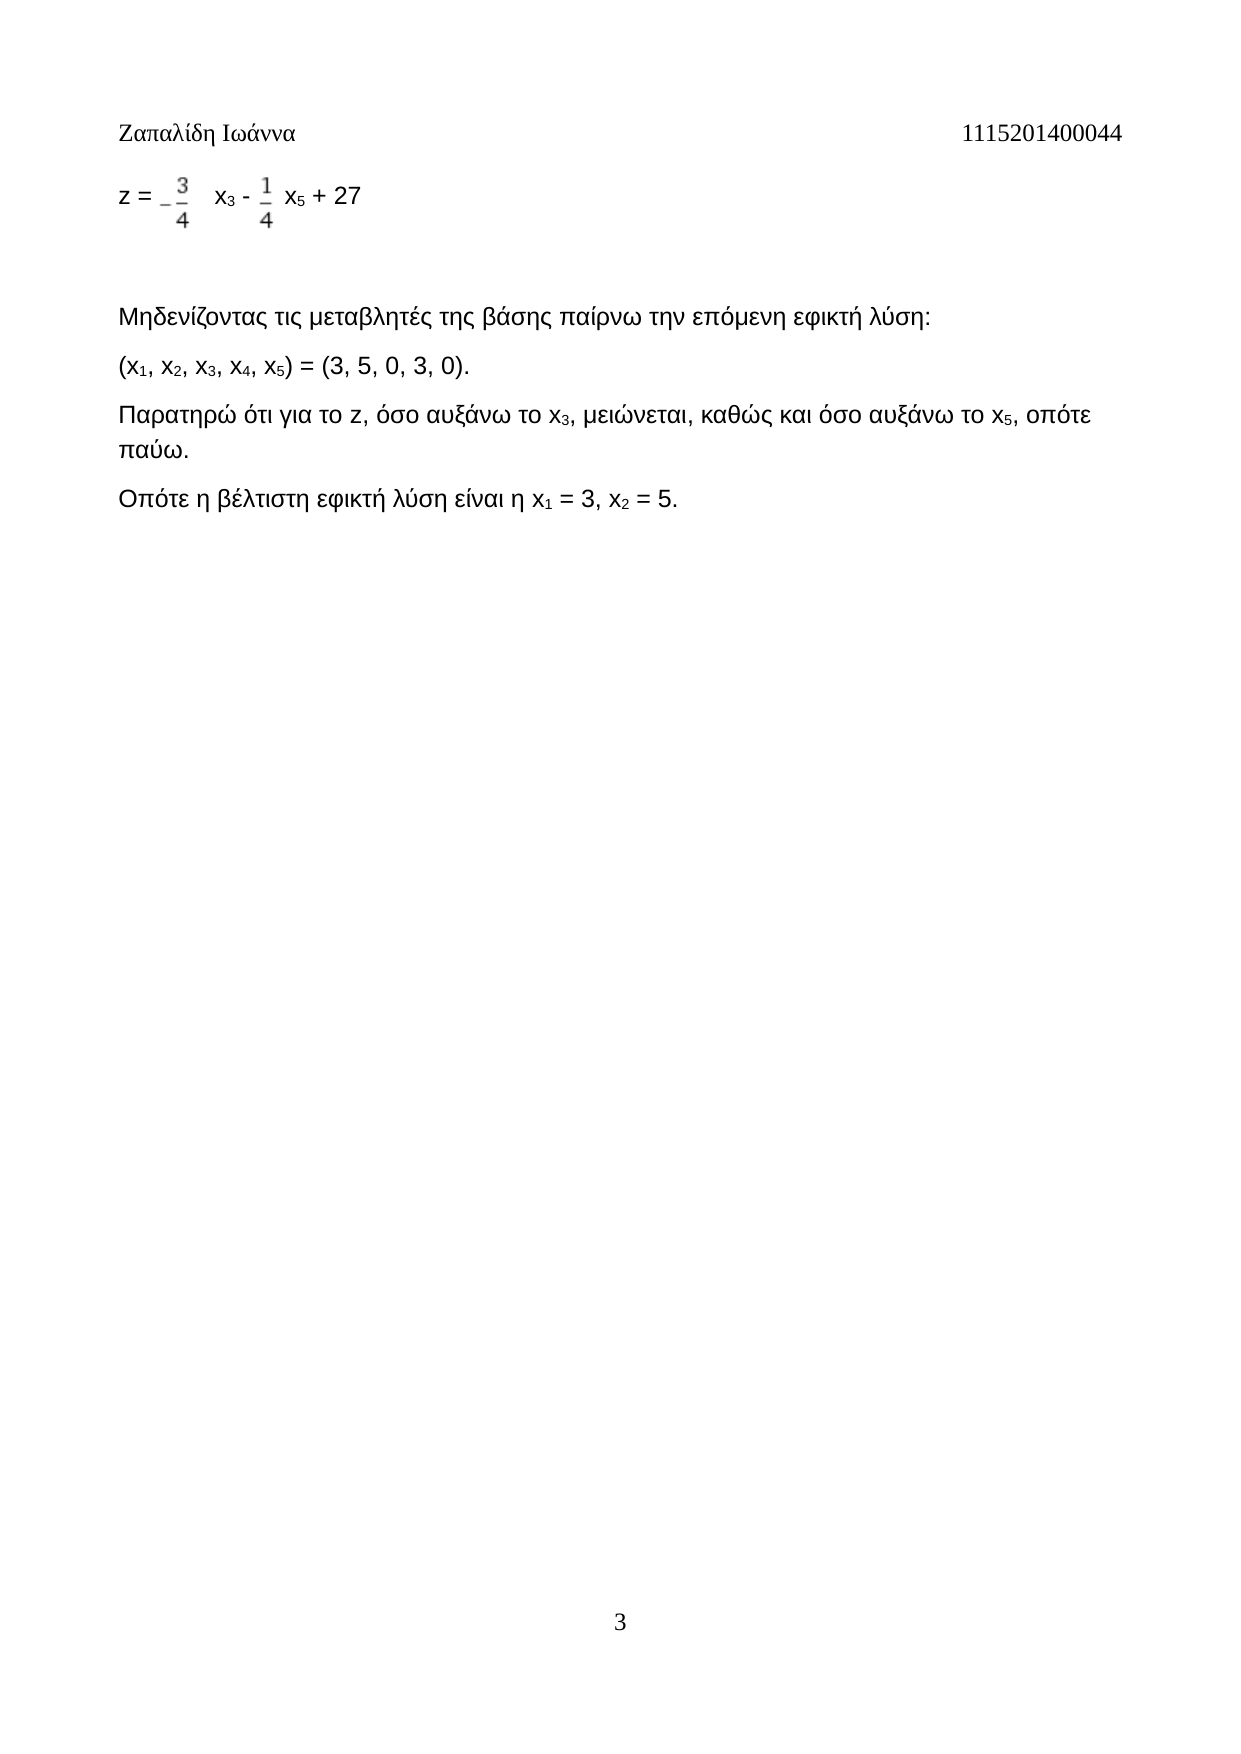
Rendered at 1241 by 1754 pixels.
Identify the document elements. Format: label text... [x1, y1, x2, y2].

text Μηδενίζοντας τις μεταβλητές της βάσης παίρνω την επόμενη εφικτή λύση: [118, 302, 1122, 331]
text (x1, x2, x3, x4, x5) = (3, 5, 0, 3, 0). [118, 351, 1122, 380]
text x3 [194, 176, 257, 233]
picture [257, 176, 278, 233]
picture [159, 176, 194, 233]
text Παρατηρώ ότι για το z, όσο αυξάνω το x3, μειώνεται, καθώς και όσο αυξάνω το x5, οπότε παύω. [118, 400, 1122, 463]
text - x5 + 27 [278, 176, 1122, 233]
text z = [118, 176, 159, 233]
text Οπότε η βέλτιστη εφικτή λύση είναι η x1 = 3, x2 = 5. [118, 484, 1122, 512]
